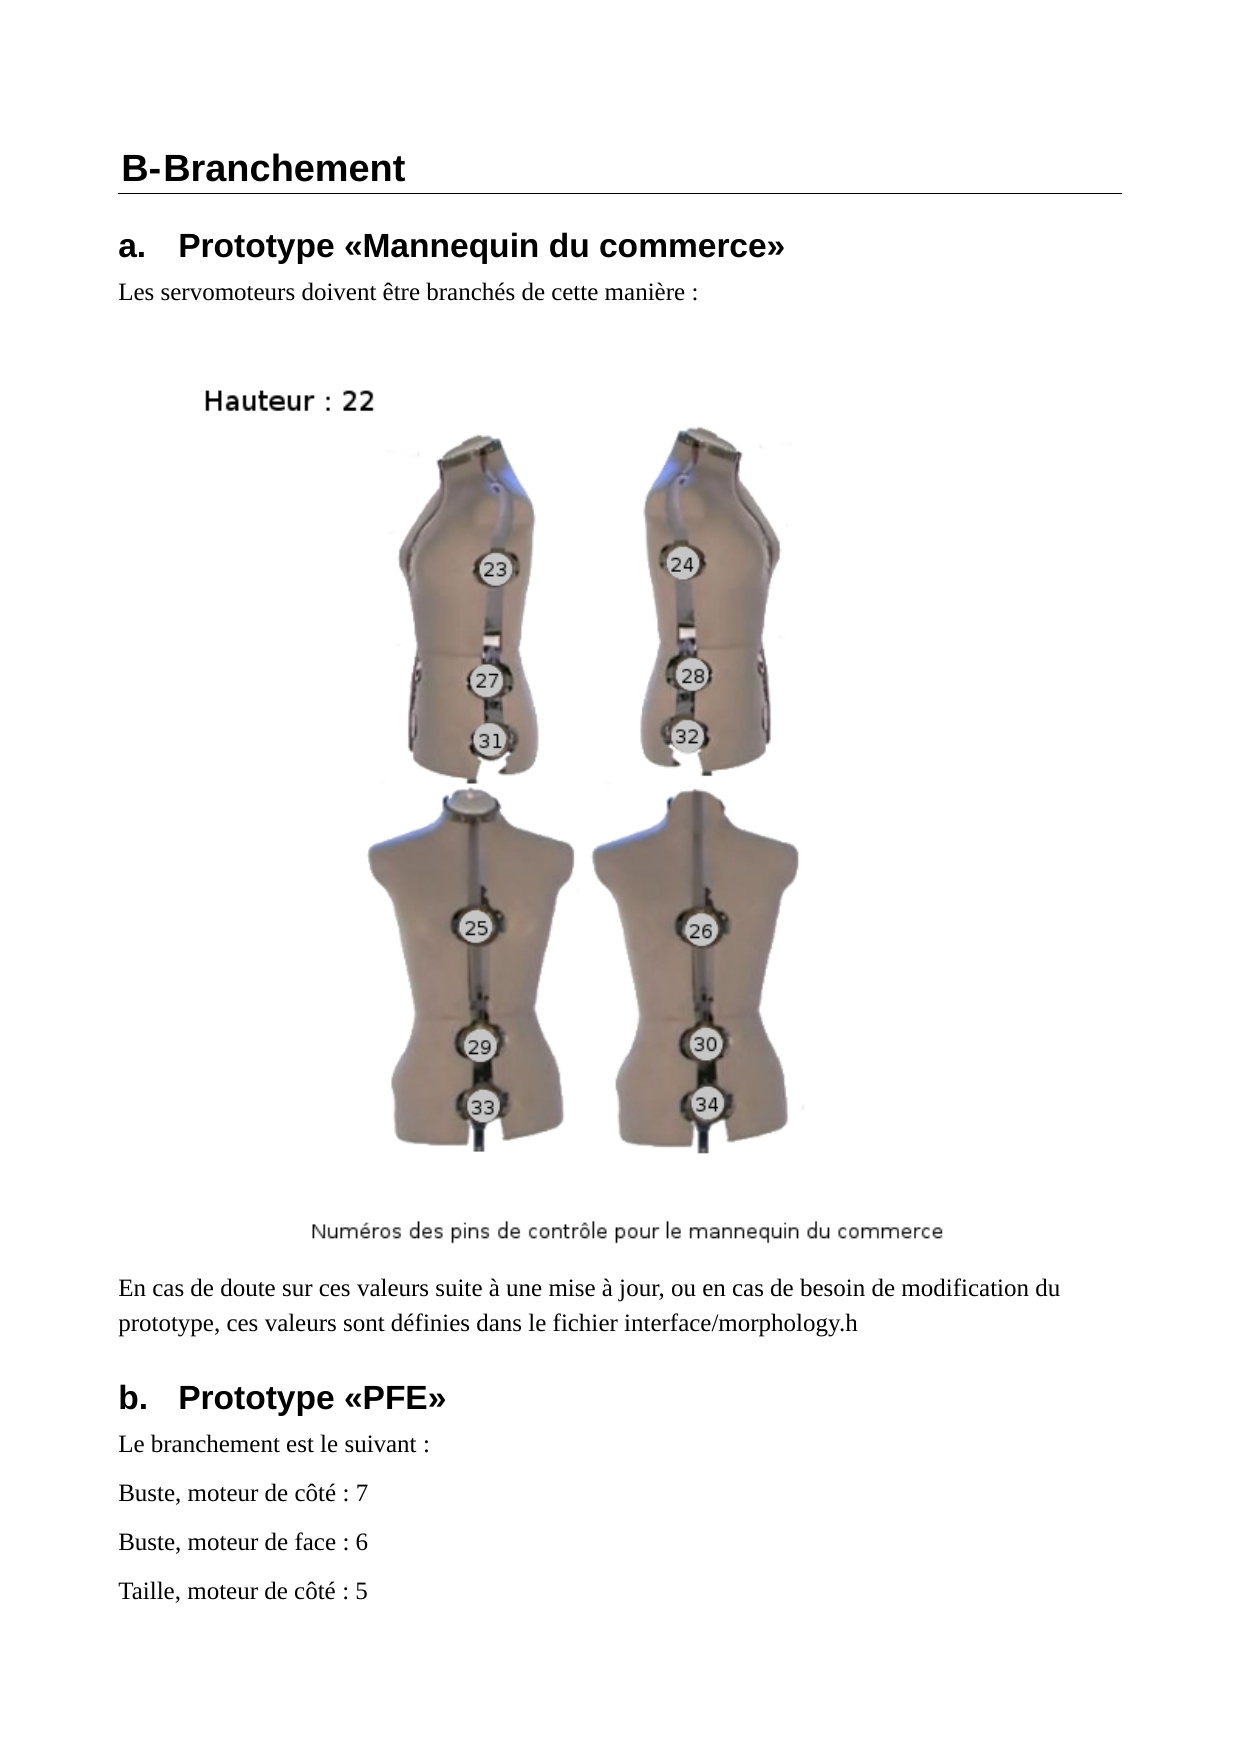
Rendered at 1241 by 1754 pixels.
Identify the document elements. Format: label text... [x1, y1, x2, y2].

text Taille, moteur de côté : 5 [118, 1576, 1122, 1605]
text En cas de doute sur ces valeurs suite à une mise à jour, ou en cas de besoin de modification du prototype, ces valeurs sont définies dans le fichier interface/morphology.h [118, 1273, 1122, 1337]
text Le branchement est le suivant : [118, 1429, 1122, 1458]
subtitle Prototype «PFE» [118, 1378, 1122, 1417]
subtitle Prototype «Mannequin du commerce» [118, 226, 1122, 265]
text Buste, moteur de face : 6 [118, 1527, 1122, 1556]
picture [118, 326, 1045, 1254]
text Les servomoteurs doivent être branchés de cette manière : [118, 277, 1122, 306]
subtitle Branchement [118, 143, 1122, 193]
text Buste, moteur de côté : 7 [118, 1478, 1122, 1507]
